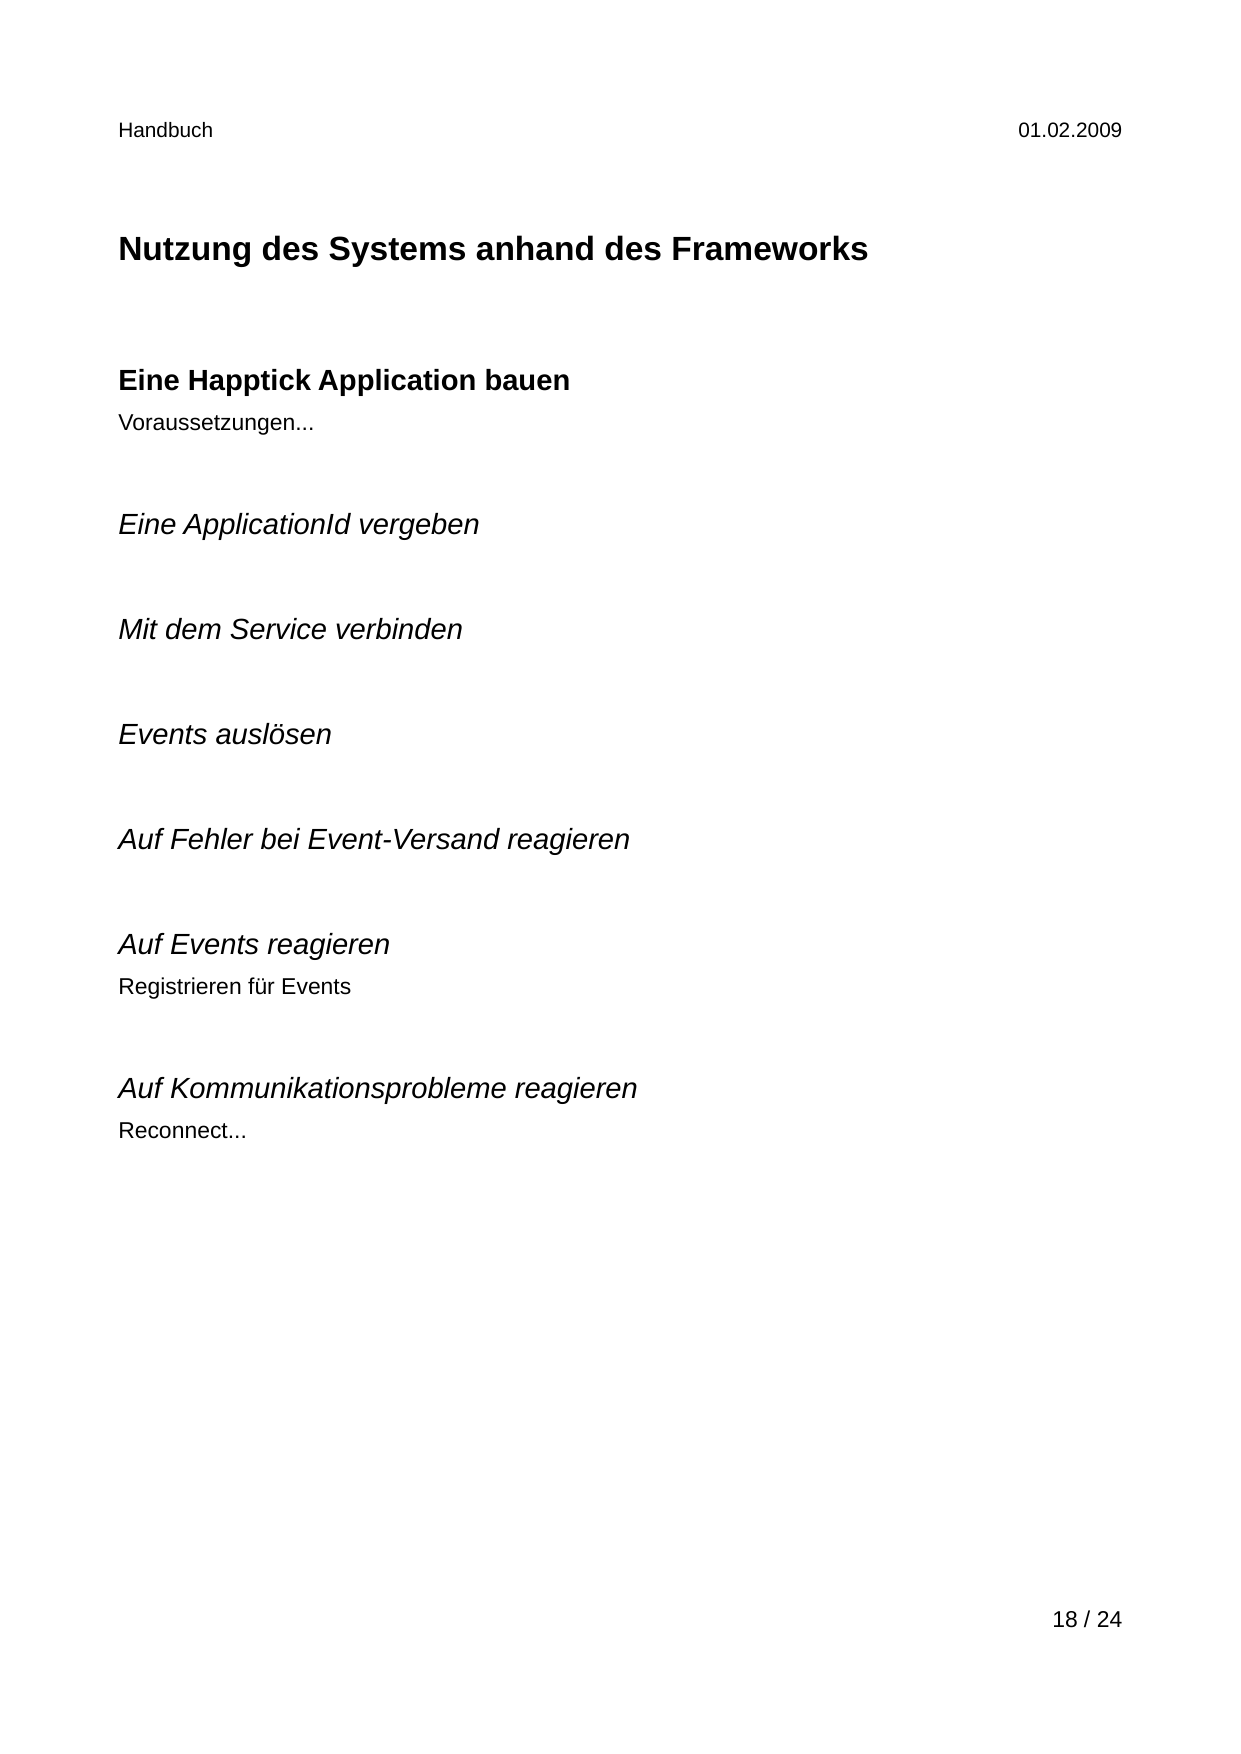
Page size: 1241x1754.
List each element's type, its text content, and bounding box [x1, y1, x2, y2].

subtitle Nutzung des Systems anhand des Frameworks [118, 228, 1122, 267]
subtitle Eine Happtick Application bauen [118, 363, 1122, 397]
text Voraussetzungen... [118, 409, 1122, 436]
subtitle Auf Events reagieren [118, 927, 1122, 961]
text Reconnect... [118, 1117, 1122, 1143]
subtitle Eine ApplicationId vergeben [118, 507, 1122, 541]
subtitle Mit dem Service verbinden [118, 612, 1122, 646]
subtitle Auf Kommunikationsprobleme reagieren [118, 1071, 1122, 1105]
text Registrieren für Events [118, 973, 1122, 999]
subtitle Events auslösen [118, 717, 1122, 751]
subtitle Auf Fehler bei Event-Versand reagieren [118, 822, 1122, 856]
